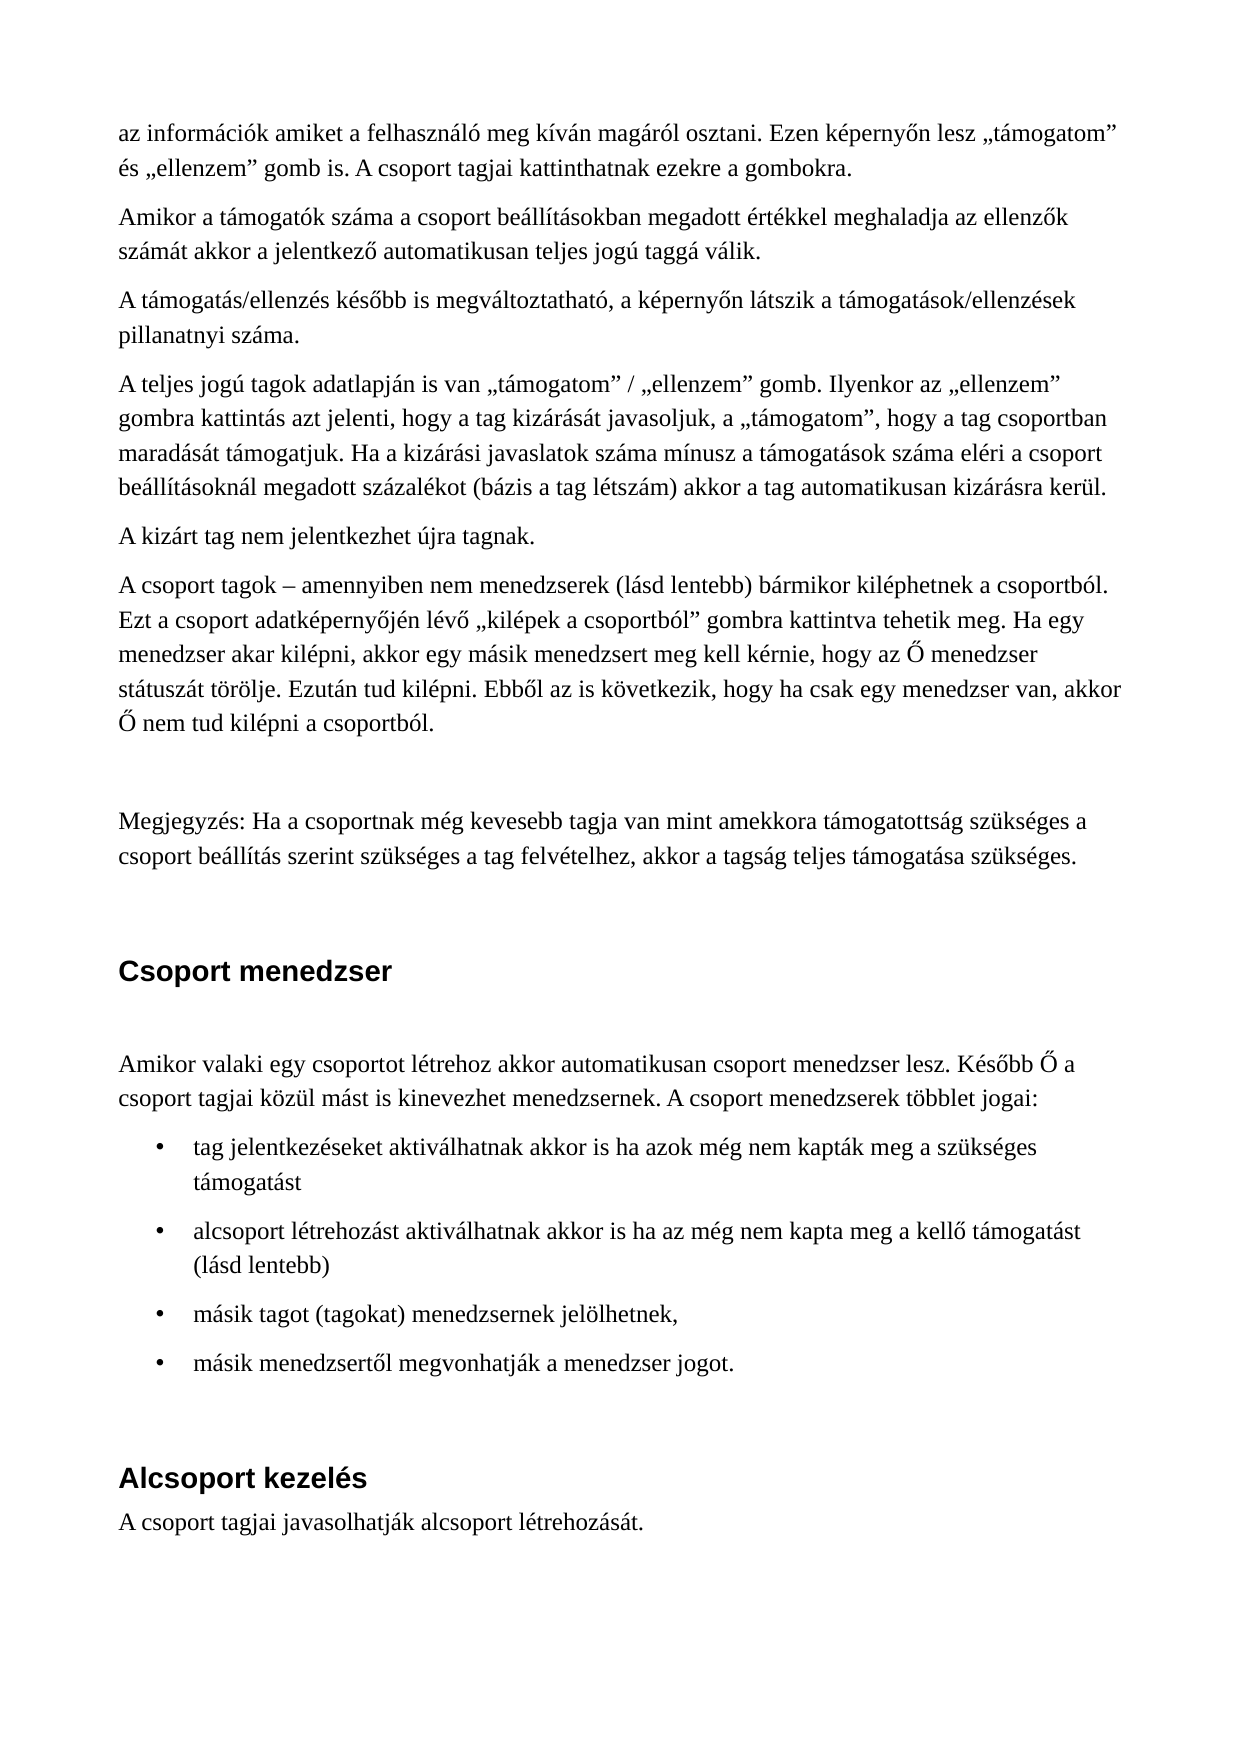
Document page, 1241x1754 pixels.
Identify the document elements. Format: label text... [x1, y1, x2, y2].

text az információk amiket a felhasználó meg kíván magáról osztani. Ezen képernyőn lesz „támogatom” és „ellenzem” gomb is. A csoport tagjai kattinthatnak ezekre a gombokra. [118, 118, 1122, 181]
text Megjegyzés: Ha a csoportnak még kevesebb tagja van mint amekkora támogatottság szükséges a csoport beállítás szerint szükséges a tag felvételhez, akkor a tagság teljes támogatása szükséges. [118, 806, 1122, 869]
text A csoport tagjai javasolhatják alcsoport létrehozását. [118, 1507, 1122, 1536]
list másik tagot (tagokat) menedzsernek jelölhetnek, [156, 1299, 1122, 1328]
text A támogatás/ellenzés később is megváltoztatható, a képernyőn látszik a támogatások/ellenzések pillanatnyi száma. [118, 285, 1122, 348]
subtitle Alcsoport kezelés [118, 1461, 1122, 1495]
text Amikor a támogatók száma a csoport beállításokban megadott értékkel meghaladja az ellenzők számát akkor a jelentkező automatikusan teljes jogú taggá válik. [118, 202, 1122, 265]
list tag jelentkezéseket aktiválhatnak akkor is ha azok még nem kapták meg a szükséges támogatást [156, 1132, 1122, 1196]
text Amikor valaki egy csoportot létrehoz akkor automatikusan csoport menedzser lesz. Később Ő a csoport tagjai közül mást is kinevezhet menedzsernek. A csoport menedzserek többlet jogai: [118, 1049, 1122, 1112]
subtitle Csoport menedzser [118, 953, 1122, 987]
text A kizárt tag nem jelentkezhet újra tagnak. [118, 521, 1122, 550]
text A teljes jogú tagok adatlapján is van „támogatom” / „ellenzem” gomb. Ilyenkor az „ellenzem” gombra kattintás azt jelenti, hogy a tag kizárását javasoljuk, a „támogatom”, hogy a tag csoportban maradását támogatjuk. Ha a kizárási javaslatok száma mínusz a támogatások száma eléri a csoport beállításoknál megadott százalékot (bázis a tag létszám) akkor a tag automatikusan kizárásra kerül. [118, 369, 1122, 501]
list másik menedzsertől megvonhatják a menedzser jogot. [156, 1348, 1122, 1377]
text A csoport tagok – amennyiben nem menedzserek (lásd lentebb) bármikor kiléphetnek a csoportból. Ezt a csoport adatképernyőjén lévő „kilépek a csoportból” gombra kattintva tehetik meg. Ha egy menedzser akar kilépni, akkor egy másik menedzsert meg kell kérnie, hogy az Ő menedzser státuszát törölje. Ezután tud kilépni. Ebből az is következik, hogy ha csak egy menedzser van, akkor Ő nem tud kilépni a csoportból. [118, 570, 1122, 737]
list alcsoport létrehozást aktiválhatnak akkor is ha az még nem kapta meg a kellő támogatást (lásd lentebb) [156, 1216, 1122, 1279]
